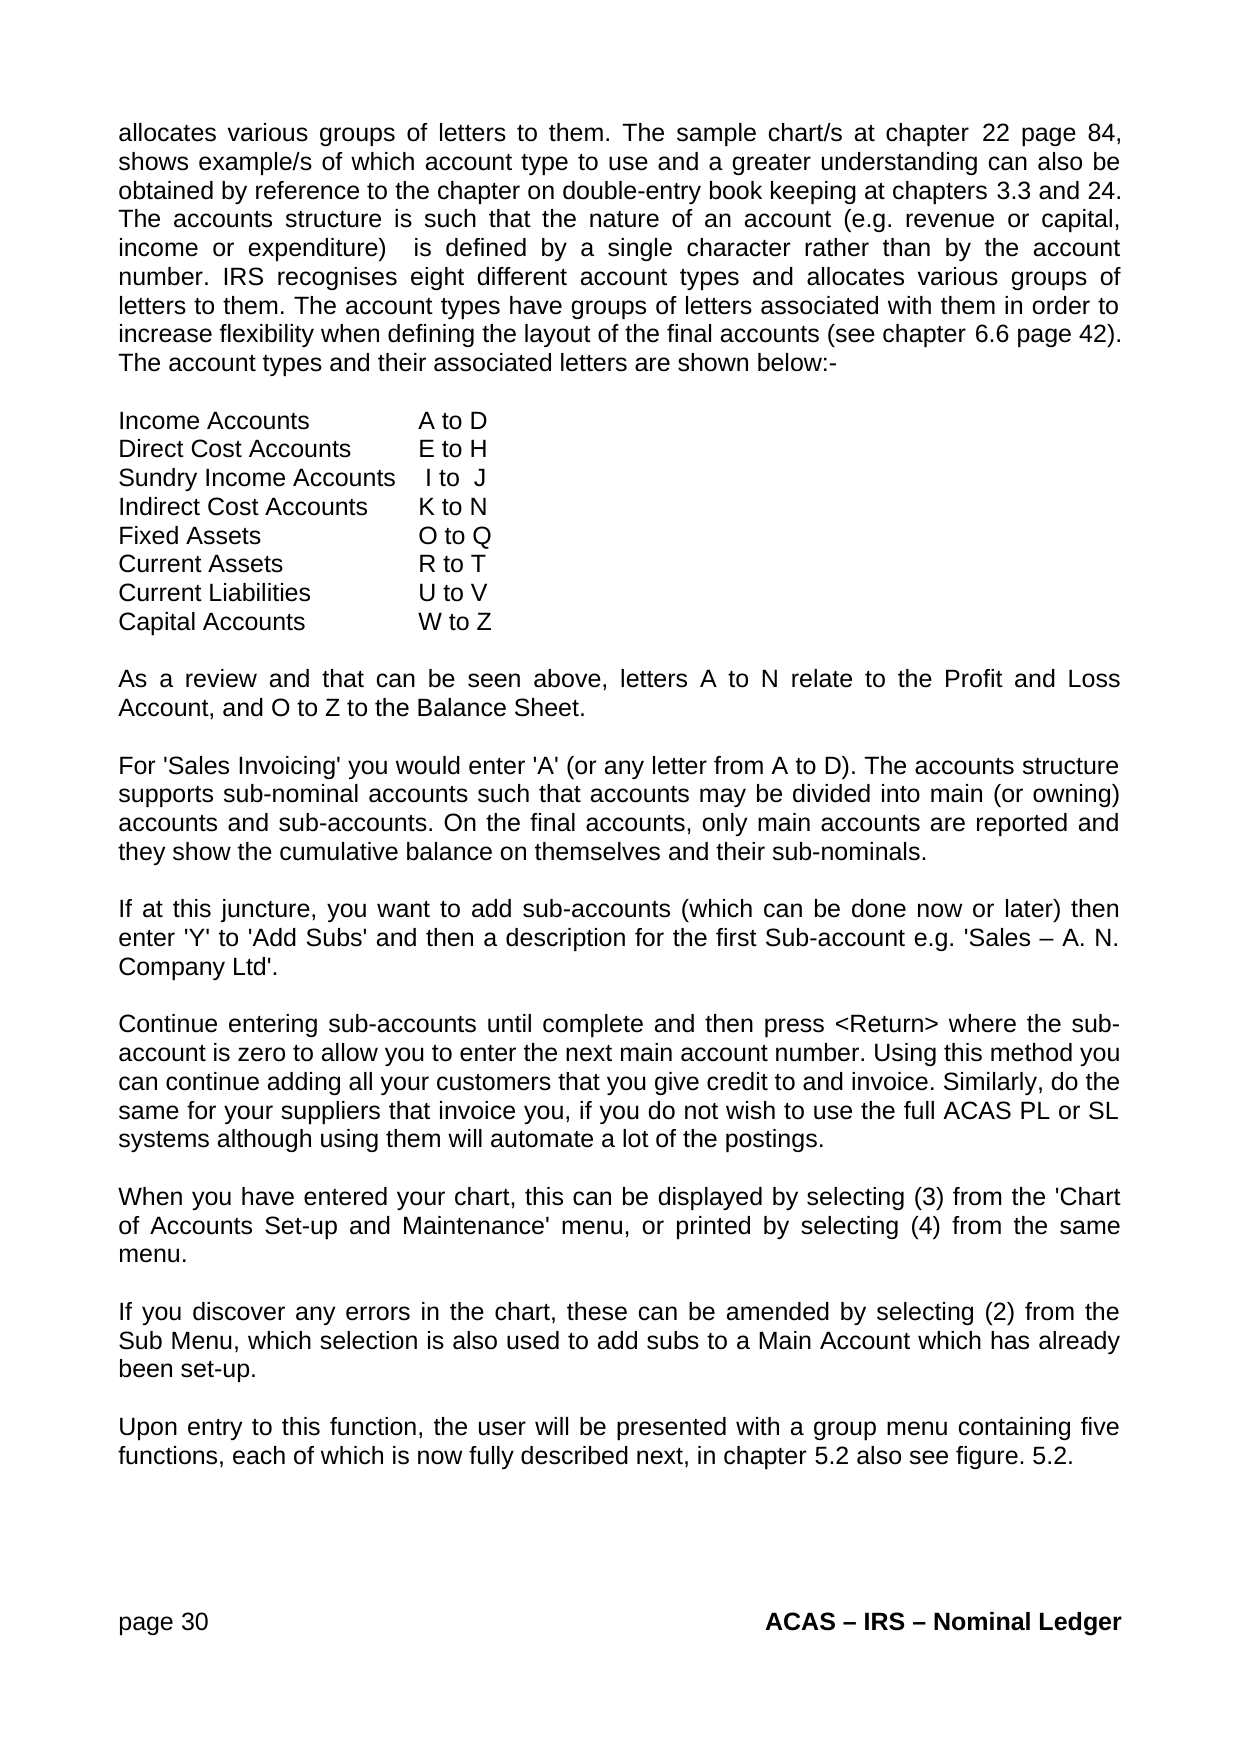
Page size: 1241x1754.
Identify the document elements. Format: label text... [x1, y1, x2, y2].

text Income Accounts A to D [118, 406, 1122, 434]
text allocates various groups of letters to them. The sample chart/s at chapter 22 page 84, shows example/s of which account type to use and a greater understanding can also be obtained by reference to the chapter on double-entry book keeping at chapters 3.3 and 24. The accounts structure is such that the nature of an account (e.g. revenue or capital, income or expenditure) is defined by a single character rather than by the account number. IRS recognises eight different account types and allocates various groups of letters to them. The account types have groups of letters associated with them in order to increase flexibility when defining the layout of the final accounts (see chapter 6.6 page 42). The account types and their associated letters are shown below:- [118, 118, 1122, 377]
text Continue entering sub-accounts until complete and then press <Return> where the sub-account is zero to allow you to enter the next main account number. Using this method you can continue adding all your customers that you give credit to and invoice. Similarly, do the same for your suppliers that invoice you, if you do not wish to use the full ACAS PL or SL systems although using them will automate a lot of the postings. [118, 1009, 1122, 1153]
text If at this juncture, you want to add sub-accounts (which can be done now or later) then enter 'Y' to 'Add Subs' and then a description for the first Sub-account e.g. 'Sales – A. N. Company Ltd'. [118, 894, 1122, 981]
text As a review and that can be seen above, letters A to N relate to the Profit and Loss Account, and O to Z to the Balance Sheet. [118, 664, 1122, 722]
text Current Assets R to T [118, 549, 1122, 578]
text Indirect Cost Accounts K to N [118, 492, 1122, 521]
text Upon entry to this function, the user will be presented with a group menu containing five functions, each of which is now fully described next, in chapter 5.2 also see figure. 5.2. [118, 1412, 1122, 1469]
text Fixed Assets O to Q [118, 521, 1122, 549]
text Sundry Income Accounts I to J [118, 463, 1122, 492]
text For 'Sales Invoicing' you would enter 'A' (or any letter from A to D). The accounts structure supports sub-nominal accounts such that accounts may be divided into main (or owning) accounts and sub-accounts. On the final accounts, only main accounts are reported and they show the cumulative balance on themselves and their sub-nominals. [118, 751, 1122, 866]
text When you have entered your chart, this can be displayed by selecting (3) from the 'Chart of Accounts Set-up and Maintenance' menu, or printed by selecting (4) from the same menu. [118, 1182, 1122, 1268]
text If you discover any errors in the chart, these can be amended by selecting (2) from the Sub Menu, which selection is also used to add subs to a Main Account which has already been set-up. [118, 1297, 1122, 1383]
text Direct Cost Accounts E to H [118, 434, 1122, 463]
text Capital Accounts W to Z [118, 607, 1122, 636]
text Current Liabilities U to V [118, 578, 1122, 607]
